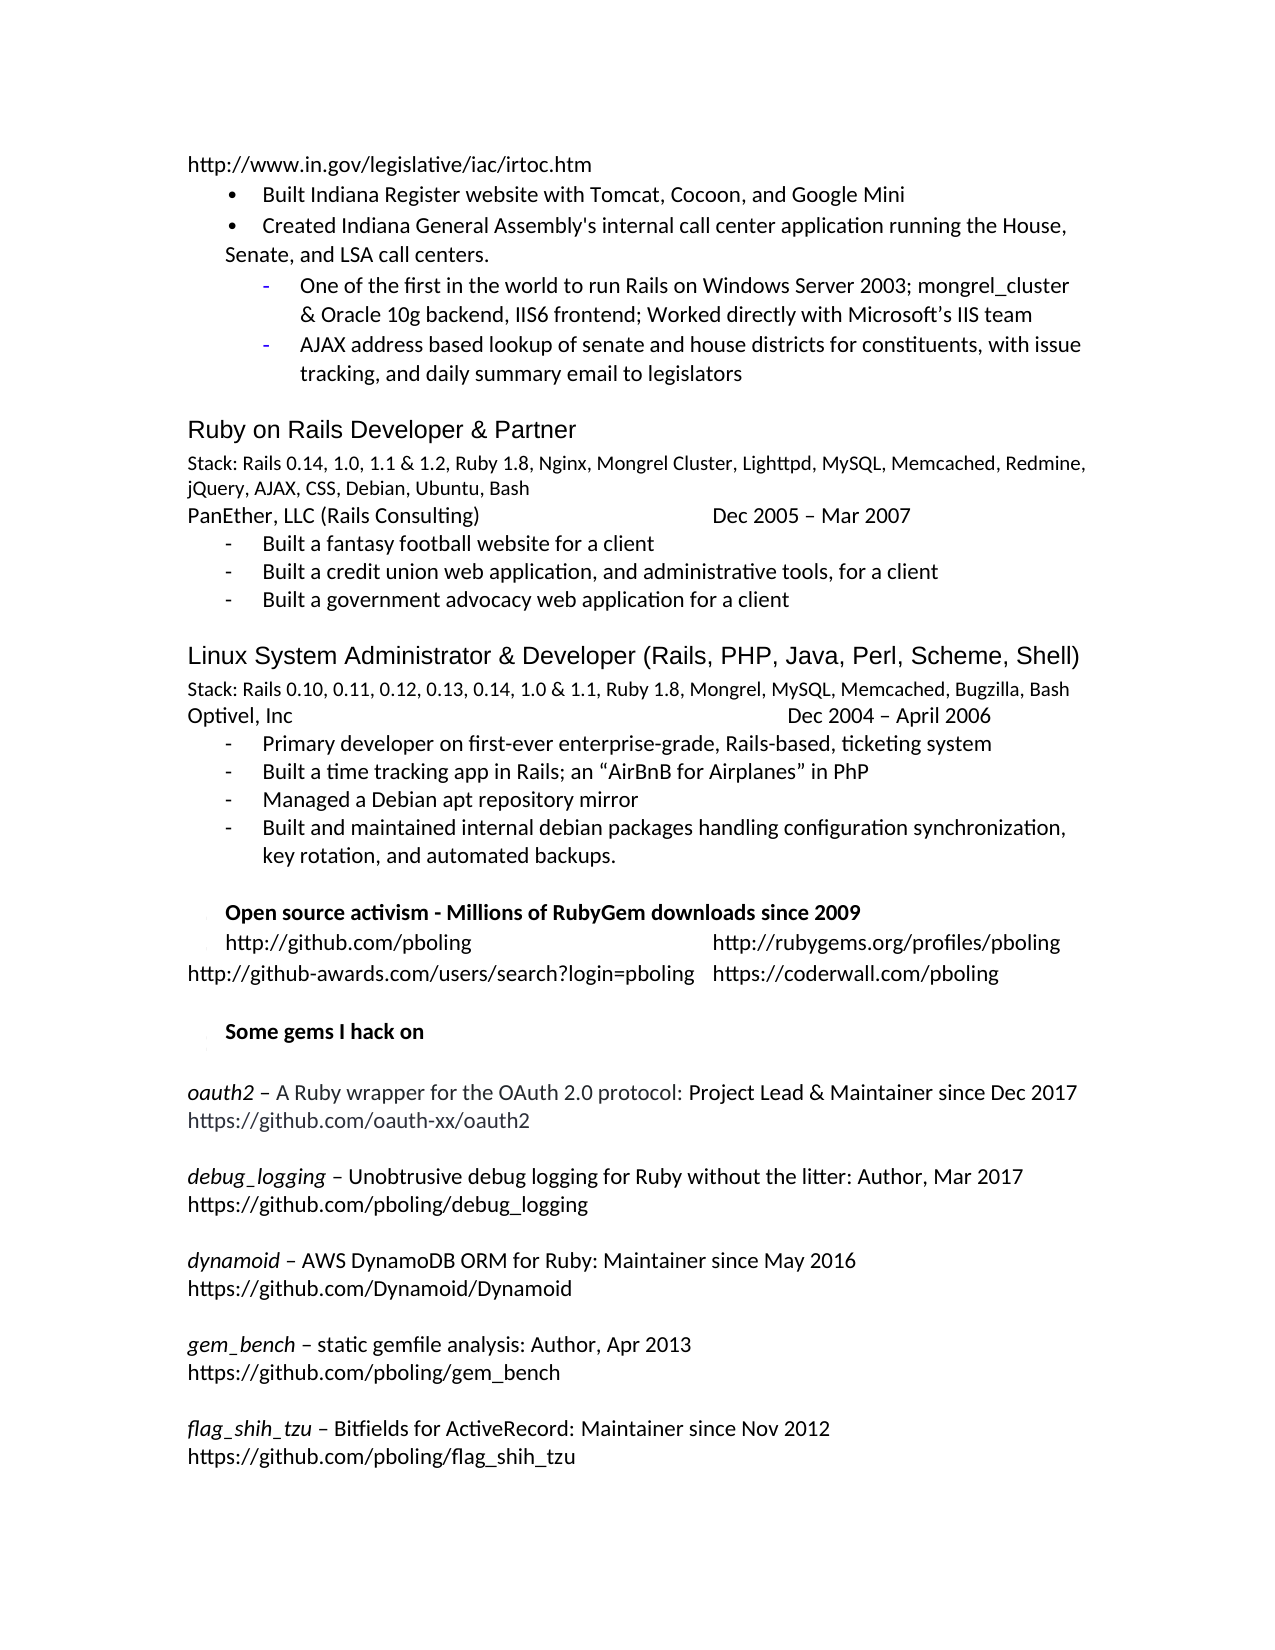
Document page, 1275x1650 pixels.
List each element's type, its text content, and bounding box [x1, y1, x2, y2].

list Built and maintained internal debian packages handling configuration synchronization, key rotation, and automated backups. [225, 813, 1087, 869]
text https://github.com/pboling/debug_logging [187, 1190, 1087, 1218]
list Built a government advocacy web application for a client [225, 585, 1087, 613]
text Stack: Rails 0.10, 0.11, 0.12, 0.13, 0.14, 1.0 & 1.1, Ruby 1.8, Mongrel, MySQL, Memcached, Bugzilla, Bash [187, 676, 1087, 701]
text Optivel, Inc Dec 2004 – April 2006 [187, 701, 1087, 729]
list Managed a Debian apt repository mirror [225, 786, 1087, 813]
text https://github.com/pboling/gem_bench [187, 1358, 1087, 1386]
text http://github-awards.com/users/search?login=pboling https://coderwall.com/pboling [187, 959, 1087, 987]
text oauth2 – A Ruby wrapper for the OAuth 2.0 protocol: Project Lead & Maintainer since Dec 2017 [187, 1078, 1087, 1106]
text Some gems I hack on [187, 1017, 1087, 1048]
text http://github.com/pboling http://rubygems.org/profiles/pboling [187, 928, 1087, 959]
text debug_logging – Unobtrusive debug logging for Ruby without the litter: Author, Mar 2017 [187, 1162, 1087, 1190]
subtitle Linux System Administrator & Developer (Rails, PHP, Java, Perl, Scheme, Shell) [187, 641, 1087, 670]
list Built a fantasy football website for a client [225, 529, 1087, 557]
text gem_bench – static gemfile analysis: Author, Apr 2013 [187, 1330, 1087, 1358]
text https://github.com/oauth-xx/oauth2 [187, 1106, 1087, 1134]
list Built a time tracking app in Rails; an “AirBnB for Airplanes” in PhP [225, 757, 1087, 786]
text dynamoid – AWS DynamoDB ORM for Ruby: Maintainer since May 2016 [187, 1246, 1087, 1274]
list Created Indiana General Assembly's internal call center application running the House, Senate, and LSA call centers. [225, 209, 1087, 268]
text Stack: Rails 0.14, 1.0, 1.1 & 1.2, Ruby 1.8, Nginx, Mongrel Cluster, Lighttpd, MySQL, Memcached, Redmine, jQuery, AJAX, CSS, Debian, Ubuntu, Bash [187, 450, 1087, 501]
text https://github.com/pboling/flag_shih_tzu [187, 1442, 1087, 1471]
list AJAX address based lookup of senate and house districts for constituents, with issue tracking, and daily summary email to legislators [262, 328, 1087, 387]
text Open source activism - Millions of RubyGem downloads since 2009 [187, 898, 1087, 928]
list One of the first in the world to run Rails on Windows Server 2003; mongrel_cluster & Oracle 10g backend, IIS6 frontend; Worked directly with Microsoft’s IIS team [262, 268, 1087, 328]
text flag_shih_tzu – Bitfields for ActiveRecord: Maintainer since Nov 2012 [187, 1414, 1087, 1442]
list Built a credit union web application, and administrative tools, for a client [225, 557, 1087, 585]
text PanEther, LLC (Rails Consulting) Dec 2005 – Mar 2007 [187, 501, 1087, 529]
text https://github.com/Dynamoid/Dynamoid [187, 1274, 1087, 1302]
subtitle Ruby on Rails Developer & Partner [187, 415, 1087, 444]
text http://www.in.gov/legislative/iac/irtoc.htm [187, 150, 1087, 178]
list Primary developer on first-ever enterprise-grade, Rails-based, ticketing system [225, 729, 1087, 757]
list Built Indiana Register website with Tomcat, Cocoon, and Google Mini [225, 178, 1087, 209]
